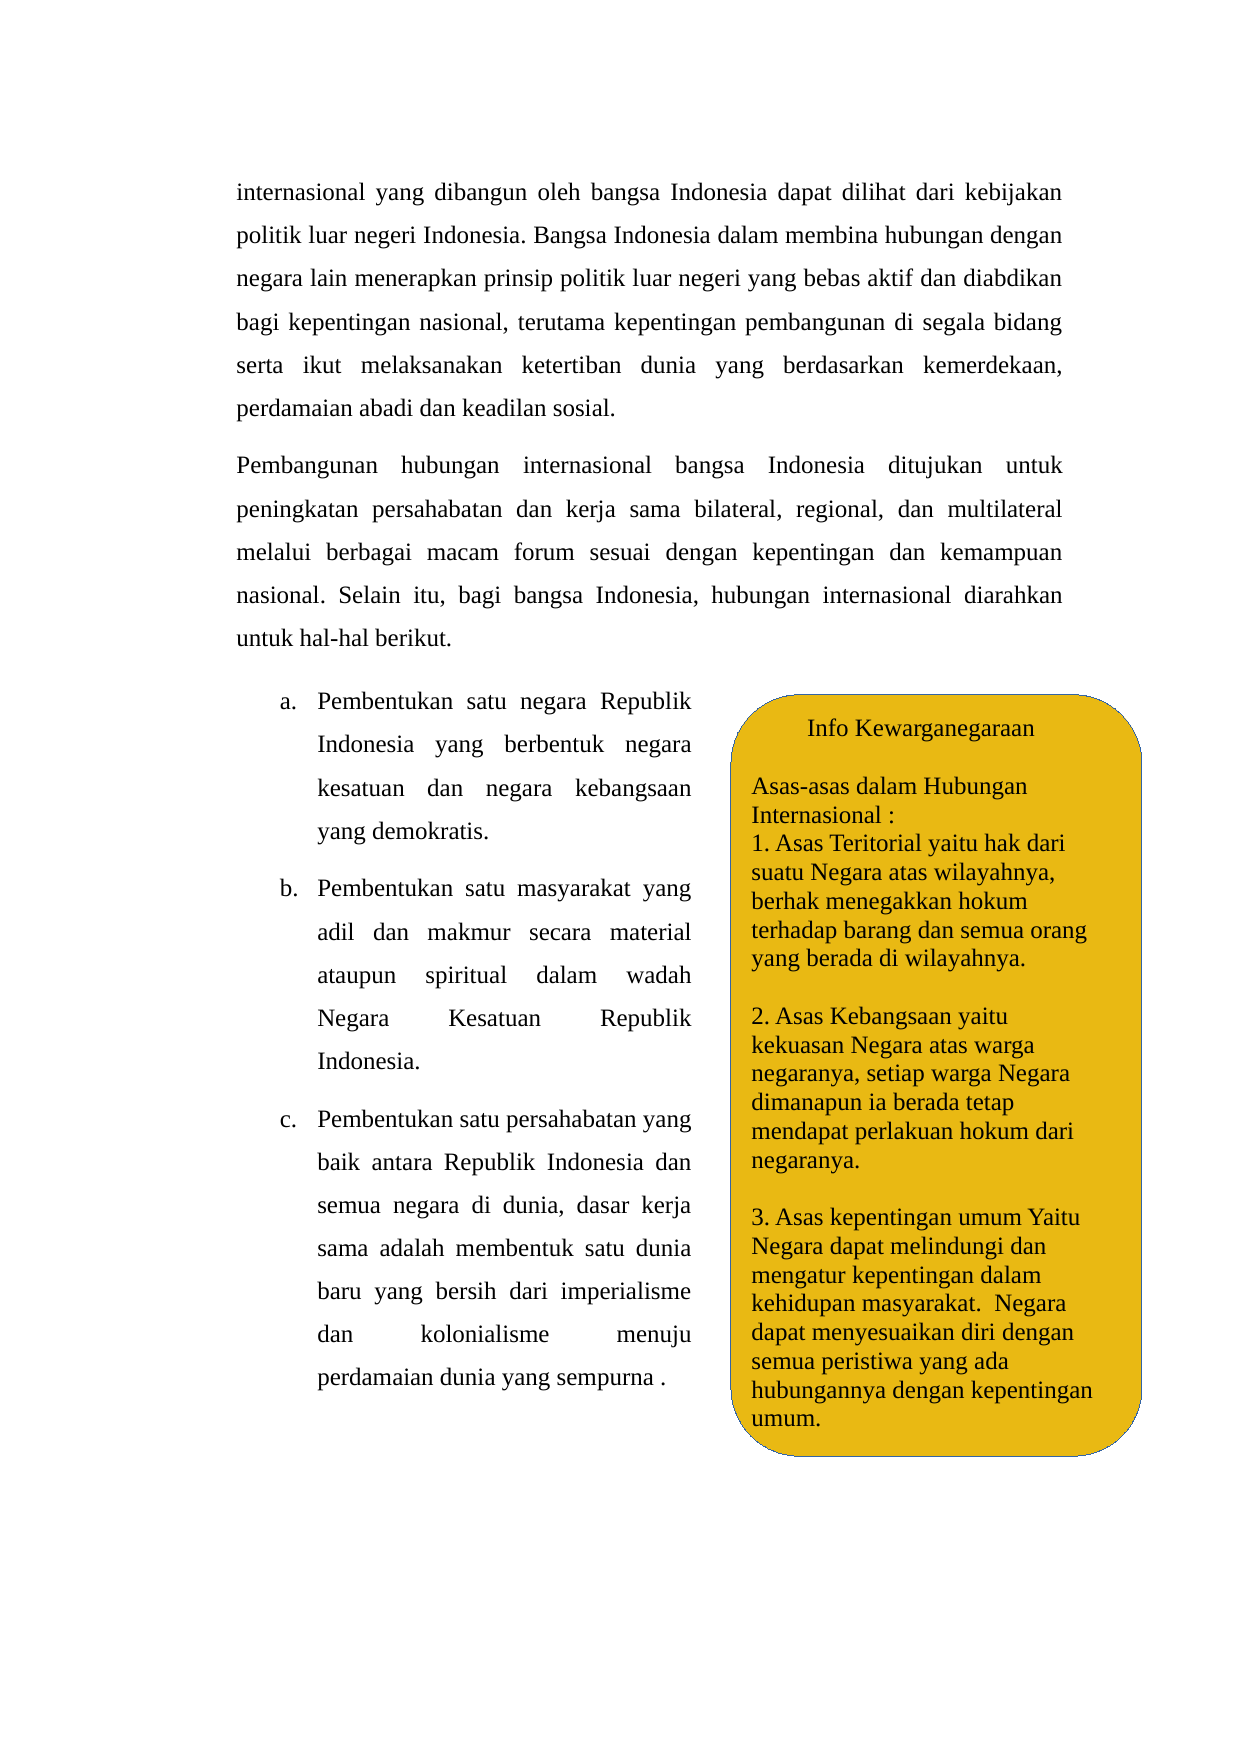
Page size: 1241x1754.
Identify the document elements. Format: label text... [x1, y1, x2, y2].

text internasional yang dibangun oleh bangsa Indonesia dapat dilihat dari kebijakan politik luar negeri Indonesia. Bangsa Indonesia dalam membina hubungan dengan negara lain menerapkan prinsip politik luar negeri yang bebas aktif dan diabdikan bagi kepentingan nasional, terutama kepentingan pembangunan di segala bidang serta ikut melaksanakan ketertiban dunia yang berdasarkan kemerdekaan, perdamaian abadi dan keadilan sosial. [236, 177, 1063, 422]
text Pembangunan hubungan internasional bangsa Indonesia ditujukan untuk peningkatan persahabatan dan kerja sama bilateral, regional, dan multilateral melalui berbagai macam forum sesuai dengan kepentingan dan kemampuan nasional. Selain itu, bagi bangsa Indonesia, hubungan internasional diarahkan untuk hal-hal berikut. [236, 451, 1063, 652]
table_header Pembentukan satu negara Republik Indonesia yang berbentuk negara kesatuan dan negara kebangsaan yang demokratis. Pembentukan satu masyarakat yang adil dan makmur secara material ataupun spiritual dalam wadah Negara Kesatuan Republik Indonesia. Pembentukan satu persahabatan yang baik antara Republik Indonesia dan semua negara di dunia, dasar kerja sama adalah membentuk satu dunia baru yang bersih dari imperialisme dan kolonialisme menuju perdamaian dunia yang sempurna . [236, 681, 697, 1471]
table_header [697, 681, 1163, 1471]
